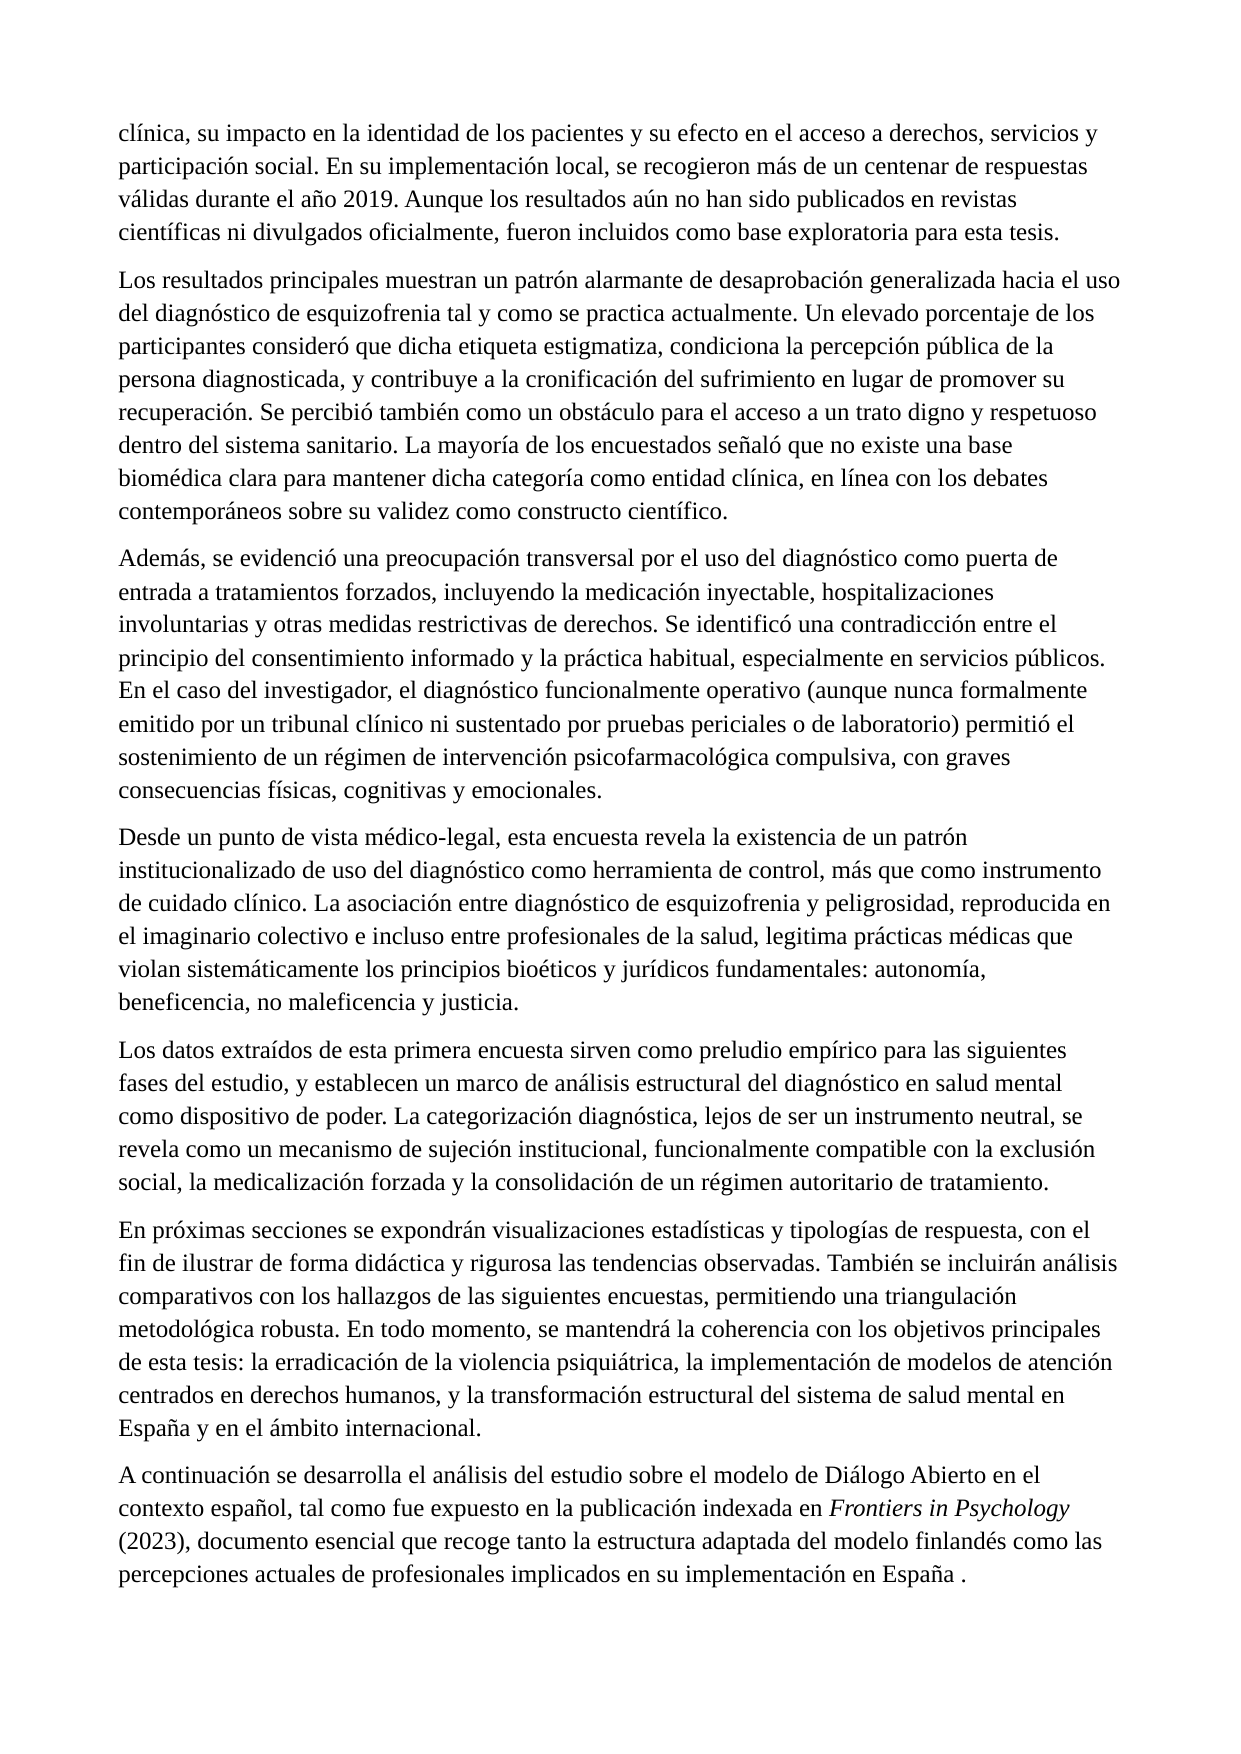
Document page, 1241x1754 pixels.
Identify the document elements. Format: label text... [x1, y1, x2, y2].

text clínica, su impacto en la identidad de los pacientes y su efecto en el acceso a derechos, servicios y participación social. En su implementación local, se recogieron más de un centenar de respuestas válidas durante el año 2019. Aunque los resultados aún no han sido publicados en revistas científicas ni divulgados oficialmente, fueron incluidos como base exploratoria para esta tesis. [118, 118, 1122, 246]
text Los resultados principales muestran un patrón alarmante de desaprobación generalizada hacia el uso del diagnóstico de esquizofrenia tal y como se practica actualmente. Un elevado porcentaje de los participantes consideró que dicha etiqueta estigmatiza, condiciona la percepción pública de la persona diagnosticada, y contribuye a la cronificación del sufrimiento en lugar de promover su recuperación. Se percibió también como un obstáculo para el acceso a un trato digno y respetuoso dentro del sistema sanitario. La mayoría de los encuestados señaló que no existe una base biomédica clara para mantener dicha categoría como entidad clínica, en línea con los debates contemporáneos sobre su validez como constructo científico. [118, 265, 1122, 525]
text En próximas secciones se expondrán visualizaciones estadísticas y tipologías de respuesta, con el fin de ilustrar de forma didáctica y rigurosa las tendencias observadas. También se incluirán análisis comparativos con los hallazgos de las siguientes encuestas, permitiendo una triangulación metodológica robusta. En todo momento, se mantendrá la coherencia con los objetivos principales de esta tesis: la erradicación de la violencia psiquiátrica, la implementación de modelos de atención centrados en derechos humanos, y la transformación estructural del sistema de salud mental en España y en el ámbito internacional. [118, 1215, 1122, 1442]
text A continuación se desarrolla el análisis del estudio sobre el modelo de Diálogo Abierto en el contexto español, tal como fue expuesto en la publicación indexada en Frontiers in Psychology (2023), documento esencial que recoge tanto la estructura adaptada del modelo finlandés como las percepciones actuales de profesionales implicados en su implementación en España . [118, 1460, 1122, 1588]
text Desde un punto de vista médico-legal, esta encuesta revela la existencia de un patrón institucionalizado de uso del diagnóstico como herramienta de control, más que como instrumento de cuidado clínico. La asociación entre diagnóstico de esquizofrenia y peligrosidad, reproducida en el imaginario colectivo e incluso entre profesionales de la salud, legitima prácticas médicas que violan sistemáticamente los principios bioéticos y jurídicos fundamentales: autonomía, beneficencia, no maleficencia y justicia. [118, 822, 1122, 1016]
text Además, se evidenció una preocupación transversal por el uso del diagnóstico como puerta de entrada a tratamientos forzados, incluyendo la medicación inyectable, hospitalizaciones involuntarias y otras medidas restrictivas de derechos. Se identificó una contradicción entre el principio del consentimiento informado y la práctica habitual, especialmente en servicios públicos. En el caso del investigador, el diagnóstico funcionalmente operativo (aunque nunca formalmente emitido por un tribunal clínico ni sustentado por pruebas periciales o de laboratorio) permitió el sostenimiento de un régimen de intervención psicofarmacológica compulsiva, con graves consecuencias físicas, cognitivas y emocionales. [118, 543, 1122, 803]
text Los datos extraídos de esta primera encuesta sirven como preludio empírico para las siguientes fases del estudio, y establecen un marco de análisis estructural del diagnóstico en salud mental como dispositivo de poder. La categorización diagnóstica, lejos de ser un instrumento neutral, se revela como un mecanismo de sujeción institucional, funcionalmente compatible con la exclusión social, la medicalización forzada y la consolidación de un régimen autoritario de tratamiento. [118, 1035, 1122, 1196]
